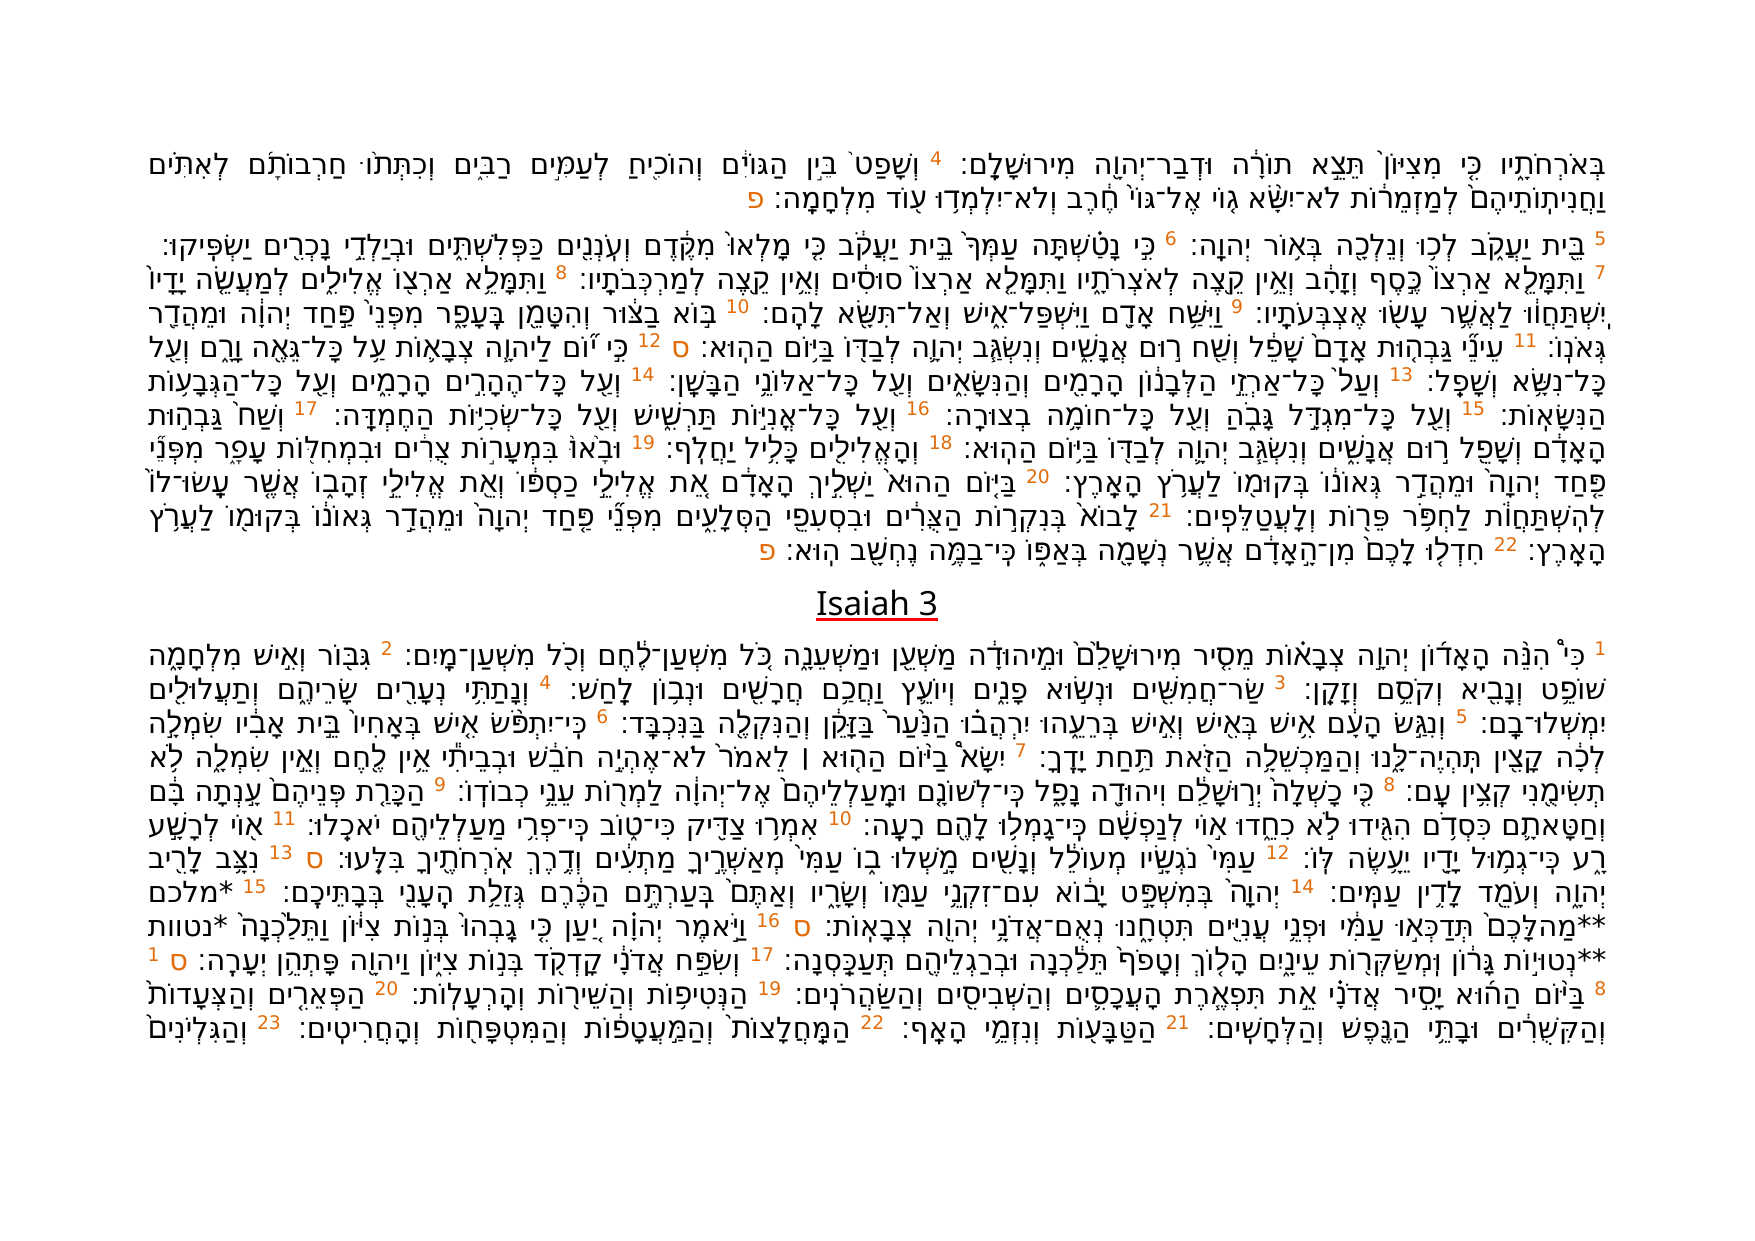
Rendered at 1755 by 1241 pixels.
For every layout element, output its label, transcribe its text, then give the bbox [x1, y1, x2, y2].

text בְּאֹרְחֹתָ֑יו כִּ֤י מִצִיּוֹן֙ תֵּצֵ֣א תוֹרָ֔ה וּדְבַר־יְהוָ֖ה מִירוּשָׁלָֽ͏ִם׃ ‬‬‬4 וְשָׁפַט֙ בֵּ֣ין הַגּוֹיִ֔ם וְהוֹכִ֖יחַ לְעַמִּ֣ים רַבִּ֑ים וְכִתְּת֨וּ חַרְבוֹתָ֜ם לְאִתִּ֗ים וַחֲנִיתֽוֹתֵיהֶם֙ לְמַזְמֵר֔וֹת לֹא־יִשָּׂ֨א ג֤וֹי אֶל־גּוֹי֙ חֶ֔רֶב וְלֹא־יִלְמְד֥וּ ע֖וֹד מִלְחָמָֽה׃ פ ‬‬‬‬‬‬ [148, 148, 1606, 216]
text 1 כִּי֩ הִנֵּ֨ה הָאָד֜וֹן יְהוָ֣ה צְבָא֗וֹת מֵסִ֤יר מִירוּשָׁלִַ֙ם֙ וּמִ֣יהוּדָ֔ה מַשְׁעֵ֖ן וּמַשְׁעֵנָ֑ה כֹּ֚ל מִשְׁעַן־לֶ֔חֶם וְכֹ֖ל מִשְׁעַן־מָֽיִם׃ 2 גִּבּ֖וֹר וְאִ֣ישׁ מִלְחָמָ֑ה שׁוֹפֵ֥ט וְנָבִ֖יא וְקֹסֵ֥ם וְזָקֵֽן׃ ‬‬‬3 שַׂר־חֲמִשִּׁ֖ים וּנְשׂ֣וּא פָנִ֑ים וְיוֹעֵ֛ץ וַחֲכַ֥ם חֲרָשִׁ֖ים וּנְב֥וֹן לָֽחַשׁ׃ ‬‬‬4 וְנָתַתִּ֥י נְעָרִ֖ים שָׂרֵיהֶ֑ם וְתַעֲלוּלִ֖ים יִמְשְׁלוּ־בָֽם׃ ‬‬‬5 וְנִגַּ֣שׂ הָעָ֔ם אִ֥ישׁ בְּאִ֖ישׁ וְאִ֣ישׁ בְּרֵעֵ֑הוּ יִרְהֲב֗וּ הַנַּ֙עַר֙ בַּזָּקֵ֔ן וְהַנִּקְלֶ֖ה בַּנִּכְבָּֽד׃ ‬‬‬6 כִּֽי־יִתְפֹּ֨שׂ אִ֤ישׁ בְּאָחִיו֙ בֵּ֣ית אָבִ֔יו שִׂמְלָ֣ה לְכָ֔ה קָצִ֖ין תִּֽהְיֶה־לָּ֑נוּ וְהַמַּכְשֵׁלָ֥ה הַזֹּ֖את תַּ֥חַת יָדֶֽךָ׃ ‬‬‬7 יִשָּׂא֩ בַיּ֨וֹם הַה֤וּא ׀ לֵאמֹר֙ לֹא־אֶהְיֶ֣ה חֹבֵ֔שׁ וּבְבֵיתִ֕י אֵ֥ין לֶ֖חֶם וְאֵ֣ין שִׂמְלָ֑ה לֹ֥א תְשִׂימֻ֖נִי קְצִ֥ין עָֽם׃ ‬‬‬8 כִּ֤י כָשְׁלָה֙ יְר֣וּשָׁלִַ֔ם וִיהוּדָ֖ה נָפָ֑ל כִּֽי־לְשׁוֹנָ֤ם וּמַֽעַלְלֵיהֶם֙ אֶל־יְהוָ֔ה לַמְר֖וֹת עֵנֵ֥י כְבוֹדֽוֹ׃ ‬‬‬9 הַכָּרַ֤ת פְּנֵיהֶם֙ עָ֣נְתָה בָּ֔ם וְחַטָּאתָ֛ם כִּסְדֹ֥ם הִגִּ֖ידוּ לֹ֣א כִחֵ֑דוּ א֣וֹי לְנַפְשָׁ֔ם כִּֽי־גָמְל֥וּ לָהֶ֖ם רָעָֽה׃ ‬‬‬10 אִמְר֥וּ צַדִּ֖יק כִּי־ט֑וֹב כִּֽי־פְרִ֥י מַעַלְלֵיהֶ֖ם יֹאכֵֽלוּ׃ ‬‬‬11 א֖וֹי לְרָשָׁ֣ע רָ֑ע כִּֽי־גְמ֥וּל יָדָ֖יו יֵעָ֥שֶׂה לּֽוֹ׃ ‬‬‬12 עַמִּי֙ נֹגְשָׂ֣יו מְעוֹלֵ֔ל וְנָשִׁ֖ים מָ֣שְׁלוּ ב֑וֹ עַמִּי֙ מְאַשְּׁרֶ֣יךָ מַתְעִ֔ים וְדֶ֥רֶךְ אֹֽרְחֹתֶ֖יךָ בִּלֵּֽעוּ׃ ס ‬‬‬13 נִצָּ֥ב לָרִ֖יב יְהוָ֑ה וְעֹמֵ֖ד לָדִ֥ין עַמִּֽים׃ ‬‬‬14 יְהוָה֙ בְּמִשְׁפָּ֣ט יָב֔וֹא עִם־זִקְנֵ֥י עַמּ֖וֹ וְשָׂרָ֑יו וְאַתֶּם֙ בִּֽעַרְתֶּ֣ם הַכֶּ֔רֶם גְּזֵלַ֥ת הֶֽעָנִ֖י בְּבָתֵּיכֶֽם׃ ‬‬‬15 *מלכם **מַהלָּכֶם֙ תְּדַכְּא֣וּ עַמִּ֔י וּפְנֵ֥י עֲנִיִּ֖ים תִּטְחָ֑נוּ נְאֻם־אֲדֹנָ֥י יְהוִ֖ה צְבָאֽוֹת׃ ס ‬‬‬‬16 וַיֹּ֣אמֶר יְהוָ֗ה יַ֚עַן כִּ֤י גָֽבְהוּ֙ בְּנ֣וֹת צִיּ֔וֹן וַתֵּלַ֙כְנָה֙ *נטוות **נְטוּי֣וֹת גָּר֔וֹן וּֽמְשַׂקְּר֖וֹת עֵינָ֑יִם הָל֤וֹךְ וְטָפֹף֙ תֵּלַ֔כְנָה וּבְרַגְלֵיהֶ֖ם תְּעַכַּֽסְנָה׃ ‬‬‬17 וְשִׂפַּ֣ח אֲדֹנָ֔י קָדְקֹ֖ד בְּנ֣וֹת צִיּ֑וֹן וַיהוָ֖ה פָּתְהֵ֥ן יְעָרֶֽה׃ ס ‬‬‬18 בַּיּ֨וֹם הַה֜וּא יָסִ֣יר אֲדֹנָ֗י אֵ֣ת תִּפְאֶ֧רֶת הָעֲכָסִ֛ים וְהַשְּׁבִיסִ֖ים וְהַשַּׂהֲרֹנִֽים׃ ‬‬‬19 הַנְּטִיפ֥וֹת וְהַשֵּׁיר֖וֹת וְהָֽרְעָלֽוֹת׃ ‬‬‬20 הַפְּאֵרִ֤ים וְהַצְּעָדוֹת֙ וְהַקִּשֻּׁרִ֔ים וּבָתֵּ֥י הַנֶּ֖פֶשׁ וְהַלְּחָשִֽׁים׃ ‬‬‬21 הַטַּבָּע֖וֹת וְנִזְמֵ֥י הָאָֽף׃ ‬‬‬22 הַמַּֽחֲלָצוֹת֙ וְהַמַּ֣עֲטָפ֔וֹת וְהַמִּטְפָּח֖וֹת וְהָחֲרִיטִֽים׃ ‬‬‬23 וְהַגִּלְיֹנִים֙ וְהַסְּדִינִ֔ים וְהַצְּנִיפ֖וֹת וְהָרְדִידִֽים׃ ‬‬‬24 וְהָיָה֩ תַ֨חַת בֹּ֜שֶׂם מַ֣ק יִֽהְיֶ֗ה וְתַ֨חַת חֲגוֹרָ֤ה נִקְפָּה֙ וְתַ֨חַת מַעֲשֶׂ֤ה מִקְשֶׁה֙ קָרְחָ֔ה וְתַ֥חַת פְּתִיגִ֖יל מַחֲגֹ֣רֶת שָׂ֑ק כִּי־תַ֖חַת יֹֽפִי׃ ‬‬‬25 מְתַ֖יִךְ בַּחֶ֣רֶב יִפֹּ֑לוּ וּגְבוּרָתֵ֖ךְ בַּמִּלְחָמָֽה׃ ‬‬‬26 וְאָנ֥וּ וְאָבְל֖וּ פְּתָחֶ֑יהָ וְנִקָּ֖תָה לָאָ֥רֶץ תֵּשֵֽׁב׃ ‬‬‬‬‬‬‬‬‬‬‬‬‬‬‬‬‬‬‬‬‬‬‬‬‬‬‬‬ [148, 638, 1606, 1046]
text Isaiah 3 [148, 580, 1606, 626]
text 5 בֵּ֖ית יַעֲקֹ֑ב לְכ֥וּ וְנֵלְכָ֖ה בְּא֥וֹר יְהוָֽה׃ ‬‬‬6 כִּ֣י נָטַ֗שְׁתָּה עַמְּךָ֙ בֵּ֣ית יַעֲקֹ֔ב כִּ֤י מָלְאוּ֙ מִקֶּ֔דֶם וְעֹֽנְנִ֖ים כַּפְּלִשְׁתִּ֑ים וּבְיַלְדֵ֥י נָכְרִ֖ים יַשְׂפִּֽיקוּ׃ ‬‬‬7 וַתִּמָּלֵ֤א אַרְצוֹ֙ כֶּ֣סֶף וְזָהָ֔ב וְאֵ֥ין קֵ֖צֶה לְאֹצְרֹתָ֑יו וַתִּמָּלֵ֤א אַרְצוֹ֙ סוּסִ֔ים וְאֵ֥ין קֵ֖צֶה לְמַרְכְּבֹתָֽיו׃ ‬‬‬8 וַתִּמָּלֵ֥א אַרְצ֖וֹ אֱלִילִ֑ים לְמַעֲשֵׂ֤ה יָדָיו֙ יִֽשְׁתַּחֲו֔וּ לַאֲשֶׁ֥ר עָשׂ֖וּ אֶצְבְּעֹתָֽיו׃ ‬‬‬9 וַיִּשַּׁ֥ח אָדָ֖ם וַיִּשְׁפַּל־אִ֑ישׁ וְאַל־תִּשָּׂ֖א לָהֶֽם׃ ‬‬‬10 בּ֣וֹא בַצּ֔וּר וְהִטָּמֵ֖ן בֶּֽעָפָ֑ר מִפְּנֵי֙ פַּ֣חַד יְהוָ֔ה וּמֵהֲדַ֖ר גְּאֹנֽוֹ׃ ‬‬‬11 עֵינֵ֞י גַּבְה֤וּת אָדָם֙ שָׁפֵ֔ל וְשַׁ֖ח ר֣וּם אֲנָשִׁ֑ים וְנִשְׂגַּ֧ב יְהוָ֛ה לְבַדּ֖וֹ בַּיּ֥וֹם הַהֽוּא׃ ס ‬‬‬12 כִּ֣י י֞וֹם לַיהוָ֧ה צְבָא֛וֹת עַ֥ל כָּל־גֵּאֶ֖ה וָרָ֑ם וְעַ֖ל כָּל־נִשָּׂ֥א וְשָׁפֵֽל׃ ‬‬‬13 וְעַל֙ כָּל־אַרְזֵ֣י הַלְּבָנ֔וֹן הָרָמִ֖ים וְהַנִּשָּׂאִ֑ים וְעַ֖ל כָּל־אַלּוֹנֵ֥י הַבָּשָֽׁן׃ ‬‬‬14 וְעַ֖ל כָּל־הֶהָרִ֣ים הָרָמִ֑ים וְעַ֖ל כָּל־הַגְּבָע֥וֹת הַנִּשָּׂאֽוֹת׃ ‬‬‬15 וְעַ֖ל כָּל־מִגְדָּ֣ל גָּבֹ֑הַ וְעַ֖ל כָּל־חוֹמָ֥ה בְצוּרָֽה׃ ‬‬‬16 וְעַ֖ל כָּל־אֳנִיּ֣וֹת תַּרְשִׁ֑ישׁ וְעַ֖ל כָּל־שְׂכִיּ֥וֹת הַחֶמְדָּֽה׃ ‬‬‬17 וְשַׁח֙ גַּבְה֣וּת הָאָדָ֔ם וְשָׁפֵ֖ל ר֣וּם אֲנָשִׁ֑ים וְנִשְׂגַּ֧ב יְהוָ֛ה לְבַדּ֖וֹ בַּיּ֥וֹם הַהֽוּא׃ ‬‬‬18 וְהָאֱלִילִ֖ים כָּלִ֥יל יַחֲלֹֽף׃ ‬‬‬19 וּבָ֙אוּ֙ בִּמְעָר֣וֹת צֻרִ֔ים וּבִמְחִלּ֖וֹת עָפָ֑ר מִפְּנֵ֞י פַּ֤חַד יְהוָה֙ וּמֵהֲדַ֣ר גְּאוֹנ֔וֹ בְּקוּמ֖וֹ לַעֲרֹ֥ץ הָאָֽרֶץ׃ ‬‬‬20 בַּיּ֤וֹם הַהוּא֙ יַשְׁלִ֣יךְ הָאָדָ֔ם אֵ֚ת אֱלִילֵ֣י כַסְפּ֔וֹ וְאֵ֖ת אֱלִילֵ֣י זְהָב֑וֹ אֲשֶׁ֤ר עָֽשׂוּ־לוֹ֙ לְהִֽשְׁתַּחֲוֺ֔ת לַחְפֹּ֥ר פֵּר֖וֹת וְלָעֲטַלֵּפִֽים׃ ‬‬‬21 לָבוֹא֙ בְּנִקְר֣וֹת הַצֻּרִ֔ים וּבִסְעִפֵ֖י הַסְּלָעִ֑ים מִפְּנֵ֞י פַּ֤חַד יְהוָה֙ וּמֵהֲדַ֣ר גְּאוֹנ֔וֹ בְּקוּמ֖וֹ לַעֲרֹ֥ץ הָאָֽרֶץ׃ ‬‬‬22 חִדְל֤וּ לָכֶם֙ מִן־הָ֣אָדָ֔ם אֲשֶׁ֥ר נְשָׁמָ֖ה בְּאַפּ֑וֹ כִּֽי־בַמֶּ֥ה נֶחְשָׁ֖ב הֽוּא׃ פ ‬‬‬‬‬‬‬‬‬‬‬‬‬‬‬‬‬‬‬‬‬ [148, 228, 1606, 568]
